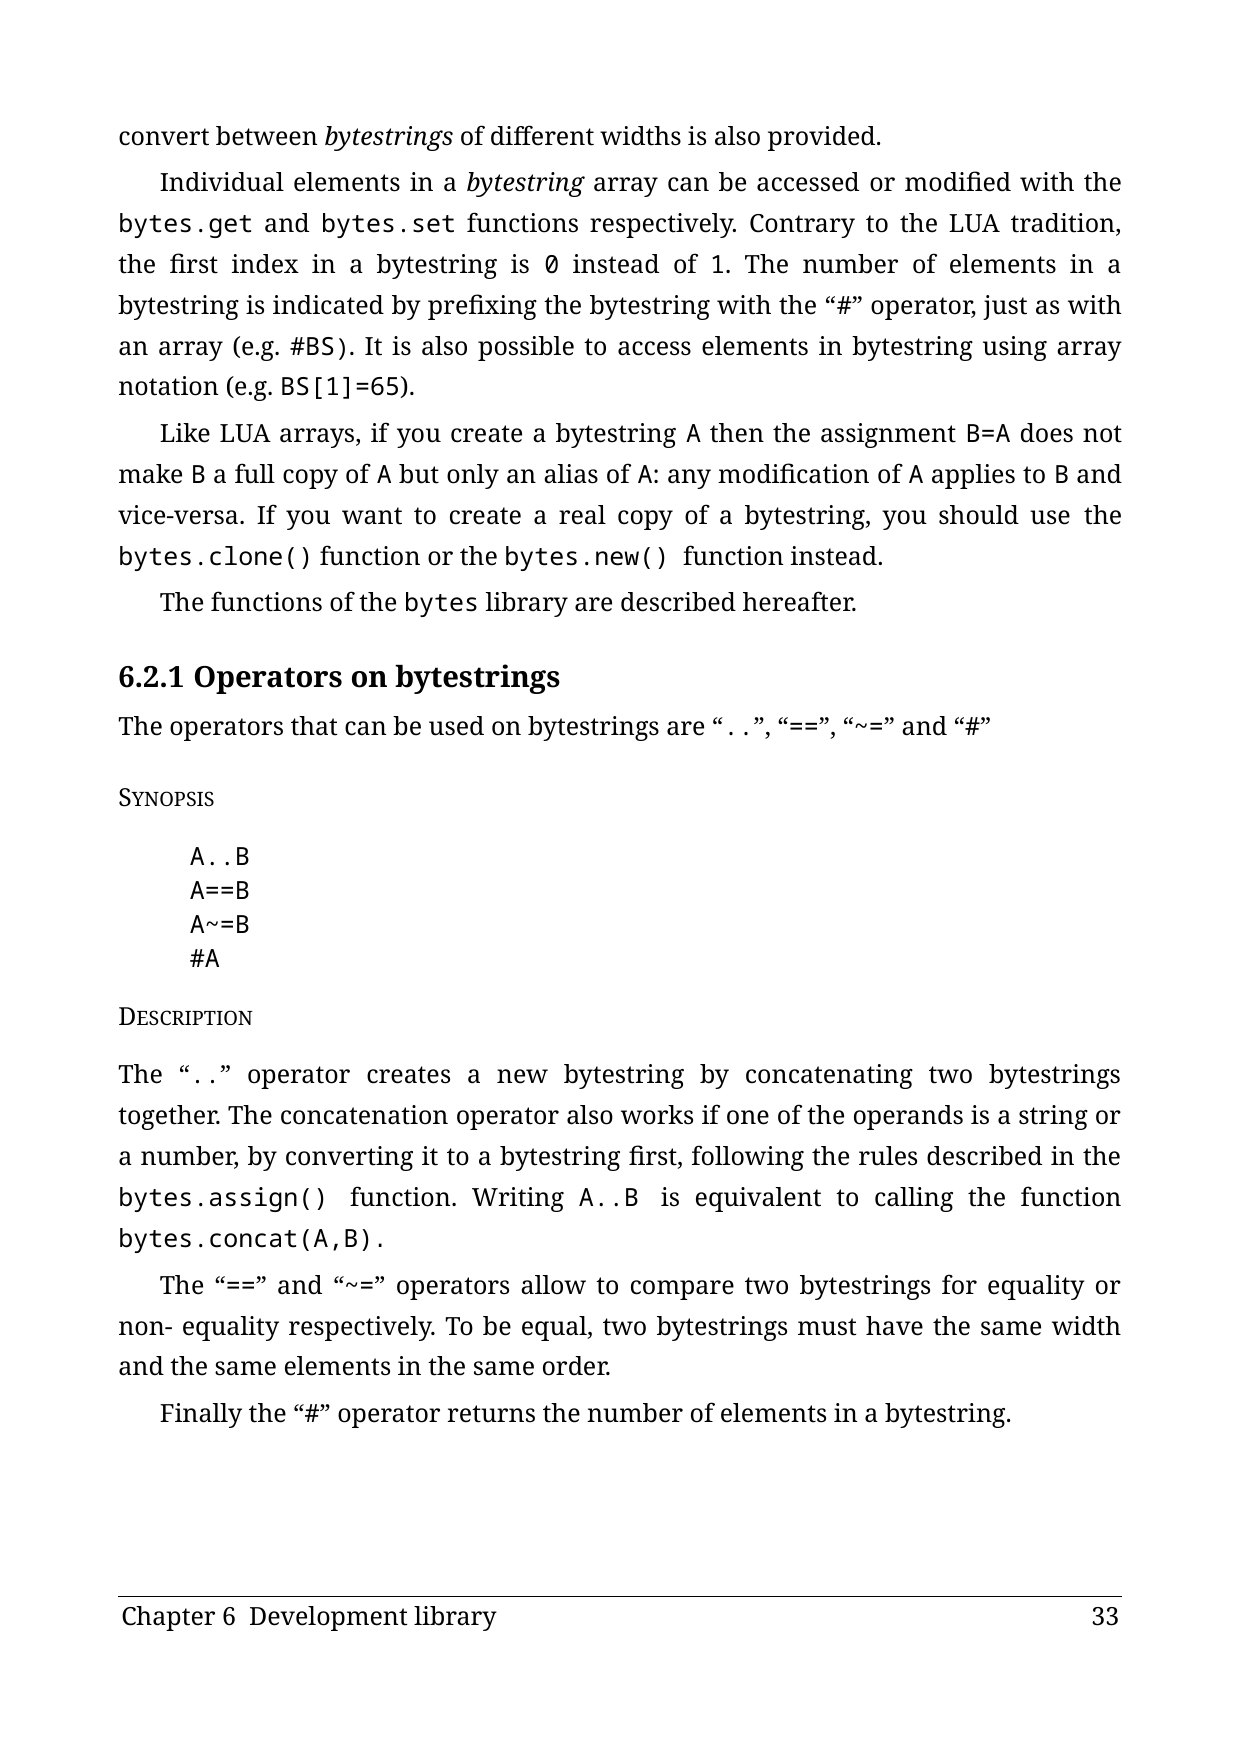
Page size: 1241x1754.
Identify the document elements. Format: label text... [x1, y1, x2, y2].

text The “==” and “~=” operators allow to compare two bytestrings for equality or non- equality respectively. To be equal, two bytestrings must have the same width and the same elements in the same order. [118, 1267, 1122, 1383]
subtitle Operators on bytestrings [118, 657, 1122, 696]
text Like LUA arrays, if you create a bytestring A then the assignment B=A does not make B a full copy of A but only an alias of A: any modification of A applies to B and vice-versa. If you want to create a real copy of a bytestring, you should use the bytes.clone() function or the bytes.new() function instead. [118, 416, 1122, 572]
text Individual elements in a bytestring array can be accessed or modified with the bytes.get and bytes.set functions respectively. Contrary to the LUA tradition, the first index in a bytestring is 0 instead of 1. The number of elements in a bytestring is indicated by prefixing the bytestring with the “#” operator, just as with an array (e.g. #BS). It is also possible to access elements in bytestring using array notation (e.g. BS[1]=65). [118, 165, 1122, 403]
text A..B [159, 838, 1122, 872]
text convert between bytestrings of different widths is also provided. [118, 118, 1122, 152]
text The operators that can be used on bytestrings are “..”, “==”, “~=” and “#” [118, 709, 1122, 743]
subtitle Synopsis [118, 780, 1122, 814]
text Finally the “#” operator returns the number of elements in a bytestring. [118, 1396, 1122, 1430]
text A~=B [159, 906, 1122, 940]
subtitle Description [118, 999, 1122, 1033]
text A==B [159, 872, 1122, 906]
text The functions of the bytes library are described hereafter. [118, 585, 1122, 619]
text The “..” operator creates a new bytestring by concatenating two bytestrings together. The concatenation operator also works if one of the operands is a string or a number, by converting it to a bytestring first, following the rules described in the bytes.assign() function. Writing A..B is equivalent to calling the function bytes.concat(A,B). [118, 1057, 1122, 1254]
text #A [159, 940, 1122, 974]
